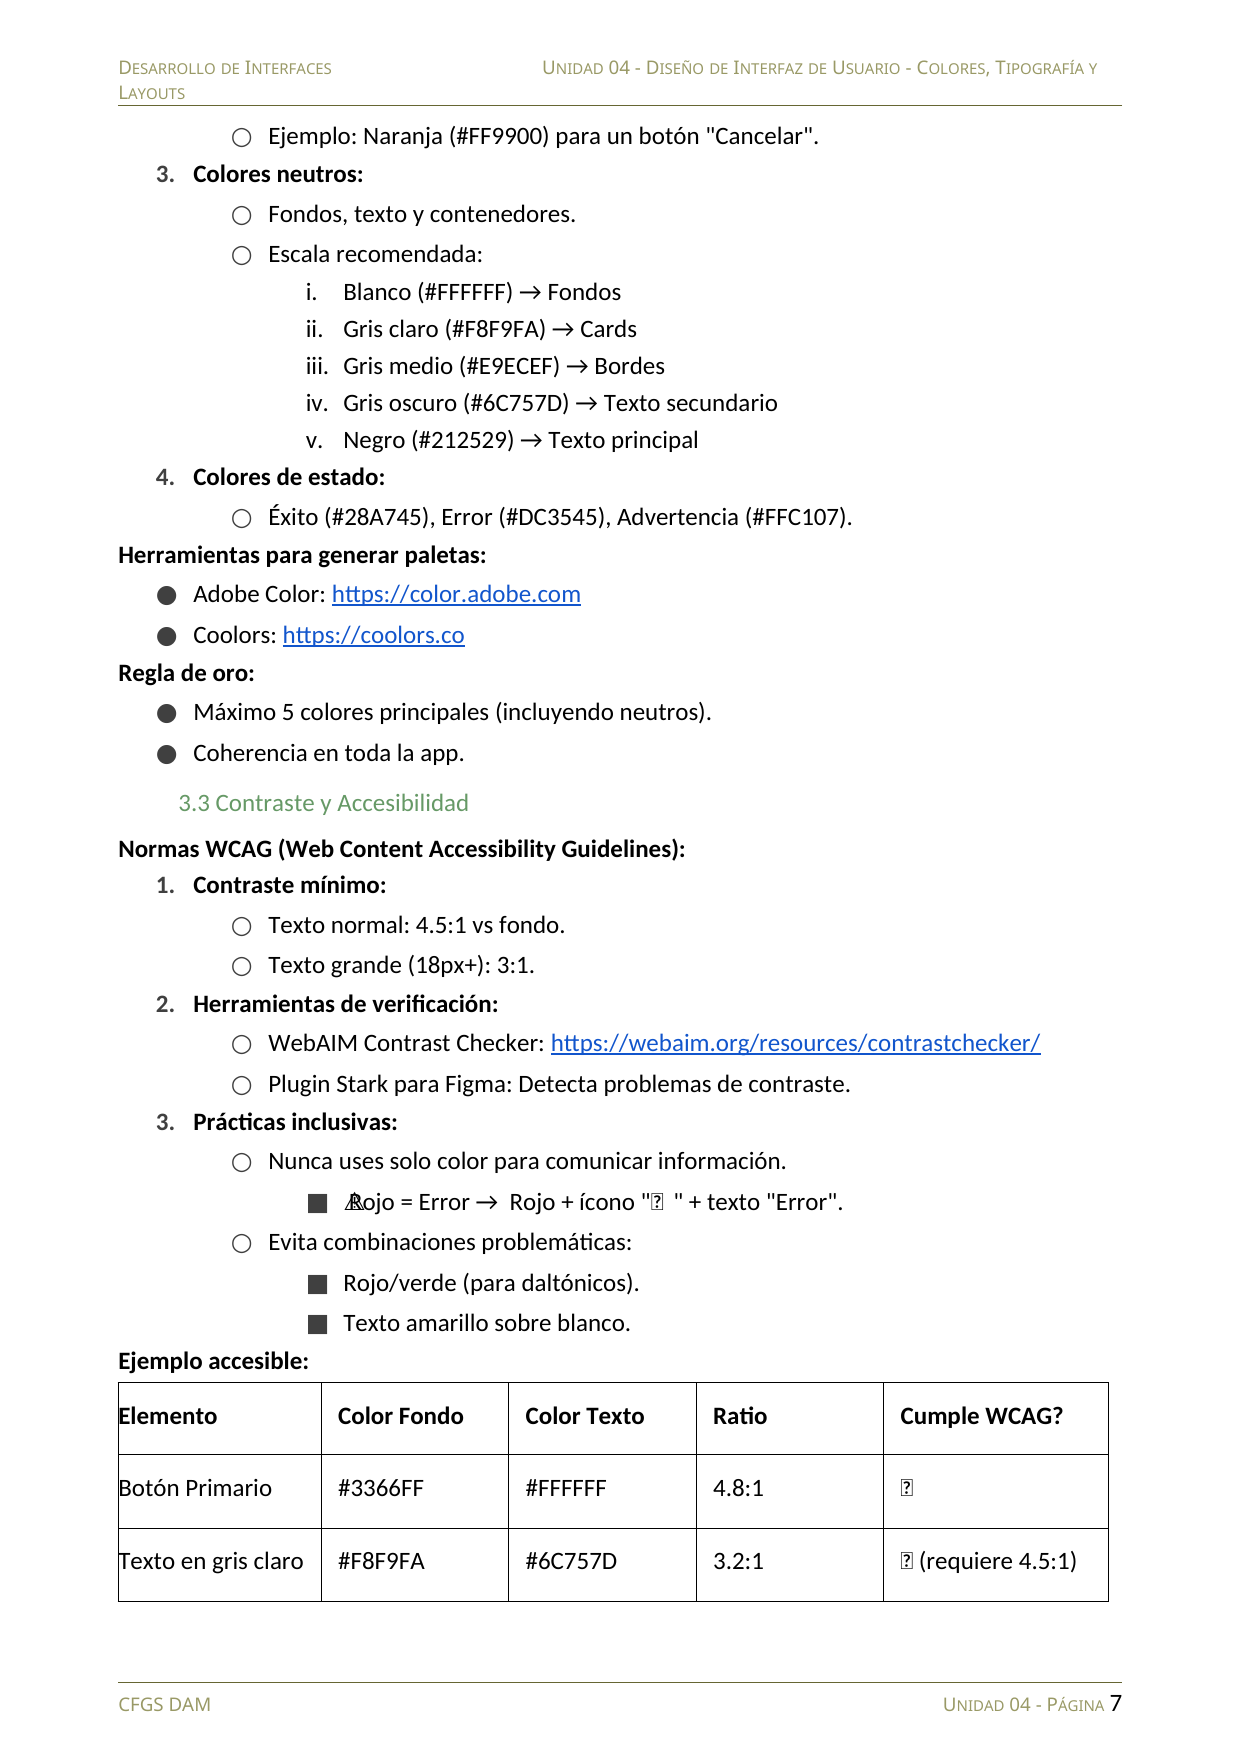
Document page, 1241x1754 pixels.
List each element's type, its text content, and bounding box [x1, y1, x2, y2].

list Herramientas de verificación: [156, 988, 1122, 1018]
table_cell ❌ (requiere 4.5:1) [884, 1529, 1108, 1601]
list Nunca uses solo color para comunicar información. [231, 1143, 1122, 1177]
list Coolors: https://coolors.co [156, 616, 1122, 651]
table_cell Botón Primario [119, 1455, 321, 1528]
list Texto grande (18px+): 3:1. [231, 947, 1122, 981]
list Máximo 5 colores principales (incluyendo neutros). [156, 694, 1122, 728]
list Texto amarillo sobre blanco. [306, 1305, 1122, 1339]
text Ejemplo accesible: [118, 1345, 1122, 1376]
table_cell #F8F9FA [322, 1529, 508, 1601]
table_header Color Texto [509, 1383, 696, 1454]
table_header Elemento [119, 1383, 321, 1454]
list Colores neutros: [156, 158, 1122, 189]
list Ejemplo: Naranja (#FF9900) para un botón "Cancelar". [231, 118, 1122, 152]
text Regla de oro: [118, 657, 1122, 687]
table_cell 4.8:1 [697, 1455, 883, 1528]
list WebAIM Contrast Checker: https://webaim.org/resources/contrastchecker/ [231, 1025, 1122, 1059]
table_header Cumple WCAG? [884, 1383, 1108, 1454]
text Herramientas para generar paletas: [118, 539, 1122, 569]
text Normas WCAG (Web Content Accessibility Guidelines): [118, 833, 1122, 863]
table_cell Texto en gris claro [119, 1529, 321, 1601]
list Éxito (#28A745), Error (#DC3545), Advertencia (#FFC107). [231, 498, 1122, 532]
table_header Ratio [697, 1383, 883, 1454]
list ❌ Rojo = Error → ✅ Rojo + ícono "⚠️" + texto "Error". [306, 1183, 1122, 1217]
list Gris medio (#E9ECEF) → Bordes [306, 351, 1122, 381]
table_cell 3.2:1 [697, 1529, 883, 1601]
table_cell #FFFFFF [509, 1455, 696, 1528]
list Evita combinaciones problemáticas: [231, 1224, 1122, 1258]
list Plugin Stark para Figma: Detecta problemas de contraste. [231, 1065, 1122, 1099]
list Colores de estado: [156, 461, 1122, 492]
list Contraste mínimo: [156, 870, 1122, 900]
table_cell #6C757D [509, 1529, 696, 1601]
list Escala recomendada: [231, 236, 1122, 270]
list Adobe Color: https://color.adobe.com [156, 576, 1122, 610]
subtitle 3.3 Contraste y Accesibilidad [178, 787, 1122, 818]
list Texto normal: 4.5:1 vs fondo. [231, 907, 1122, 941]
list Fondos, texto y contenedores. [231, 196, 1122, 229]
list Prácticas inclusivas: [156, 1106, 1122, 1136]
list Rojo/verde (para daltónicos). [306, 1264, 1122, 1298]
table_header Color Fondo [322, 1383, 508, 1454]
list Coherencia en toda la app. [156, 734, 1122, 768]
list Blanco (#FFFFFF) → Fondos [306, 277, 1122, 307]
list Negro (#212529) → Texto principal [306, 424, 1122, 455]
list Gris oscuro (#6C757D) → Texto secundario [306, 387, 1122, 418]
list Gris claro (#F8F9FA) → Cards [306, 313, 1122, 344]
table_cell #3366FF [322, 1455, 508, 1528]
table_cell ✅ [884, 1455, 1108, 1528]
